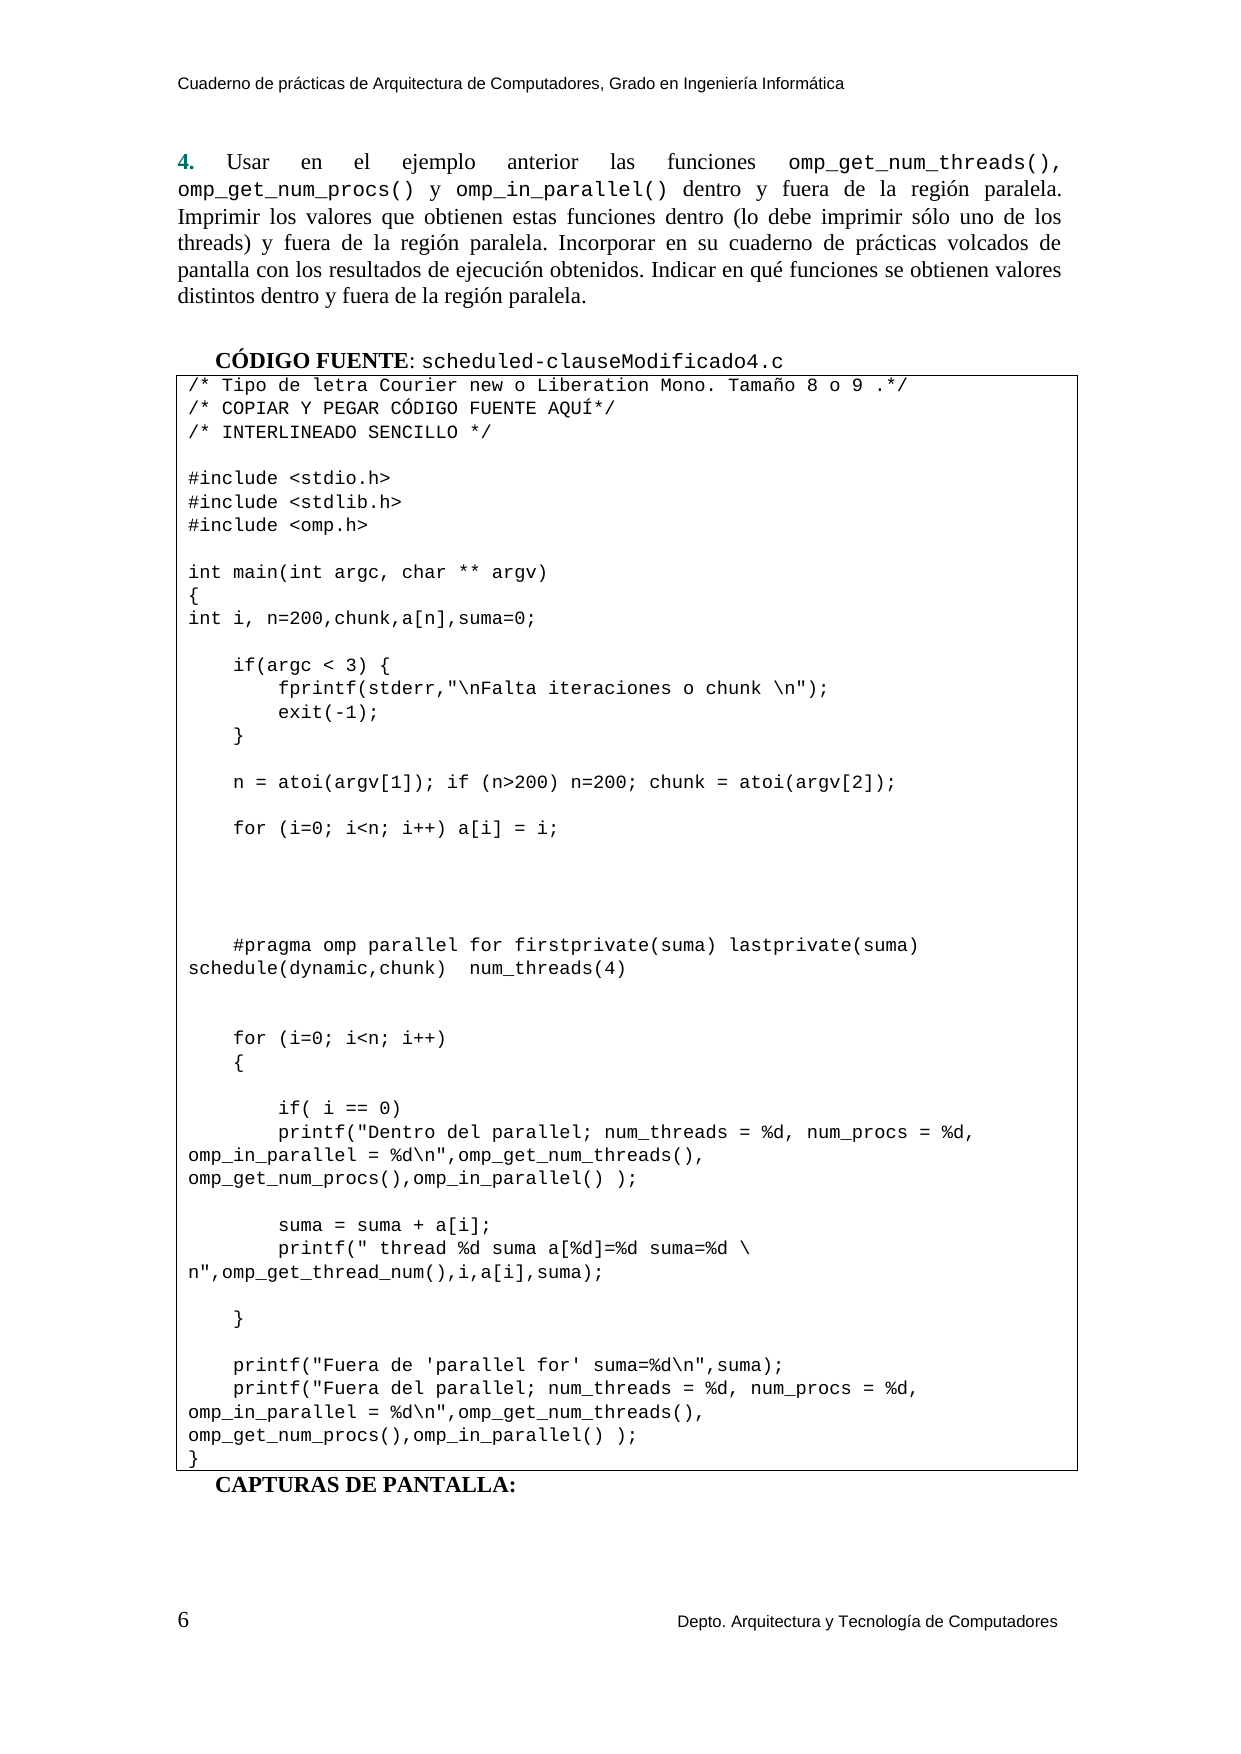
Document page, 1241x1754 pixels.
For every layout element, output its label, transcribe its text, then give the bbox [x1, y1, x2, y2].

list 4. Usar en el ejemplo anterior las funciones omp_get_num_threads(), omp_get_num_procs() y omp_in_parallel() dentro y fuera de la región paralela. Imprimir los valores que obtienen estas funciones dentro (lo debe imprimir sólo uno de los threads) y fuera de la región paralela. Incorporar en su cuaderno de prácticas volcados de pantalla con los resultados de ejecución obtenidos. Indicar en qué funciones se obtienen valores distintos dentro y fuera de la región paralela. [177, 148, 1063, 308]
table_header /* Tipo de letra Courier new o Liberation Mono. Tamaño 8 o 9 .*/ /* COPIAR Y PEGAR CÓDIGO FUENTE AQUÍ*/ /* INTERLINEADO SENCILLO */ #include <stdio.h> #include <stdlib.h> #include <omp.h> int main(int argc, char ** argv) { int i, n=200,chunk,a[n],suma=0; if(argc < 3) { fprintf(stderr,"\nFalta iteraciones o chunk \n"); exit(-1); } n = atoi(argv[1]); if (n>200) n=200; chunk = atoi(argv[2]); for (i=0; i<n; i++) a[i] = i; #pragma omp parallel for firstprivate(suma) lastprivate(suma) schedule(dynamic,chunk) num_threads(4) for (i=0; i<n; i++) { if( i == 0) printf("Dentro del parallel; num_threads = %d, num_procs = %d, omp_in_parallel = %d\n",omp_get_num_threads(), omp_get_num_procs(),omp_in_parallel() ); suma = suma + a[i]; printf(" thread %d suma a[%d]=%d suma=%d \n",omp_get_thread_num(),i,a[i],suma); } printf("Fuera de 'parallel for' suma=%d\n",suma); printf("Fuera del parallel; num_threads = %d, num_procs = %d, omp_in_parallel = %d\n",omp_get_num_threads(), omp_get_num_procs(),omp_in_parallel() ); } [177, 376, 1077, 1470]
text CÓDIGO FUENTE: scheduled-clauseModificado4.c [215, 347, 1063, 375]
text CAPTURAS DE PANTALLA: [215, 1471, 1063, 1498]
